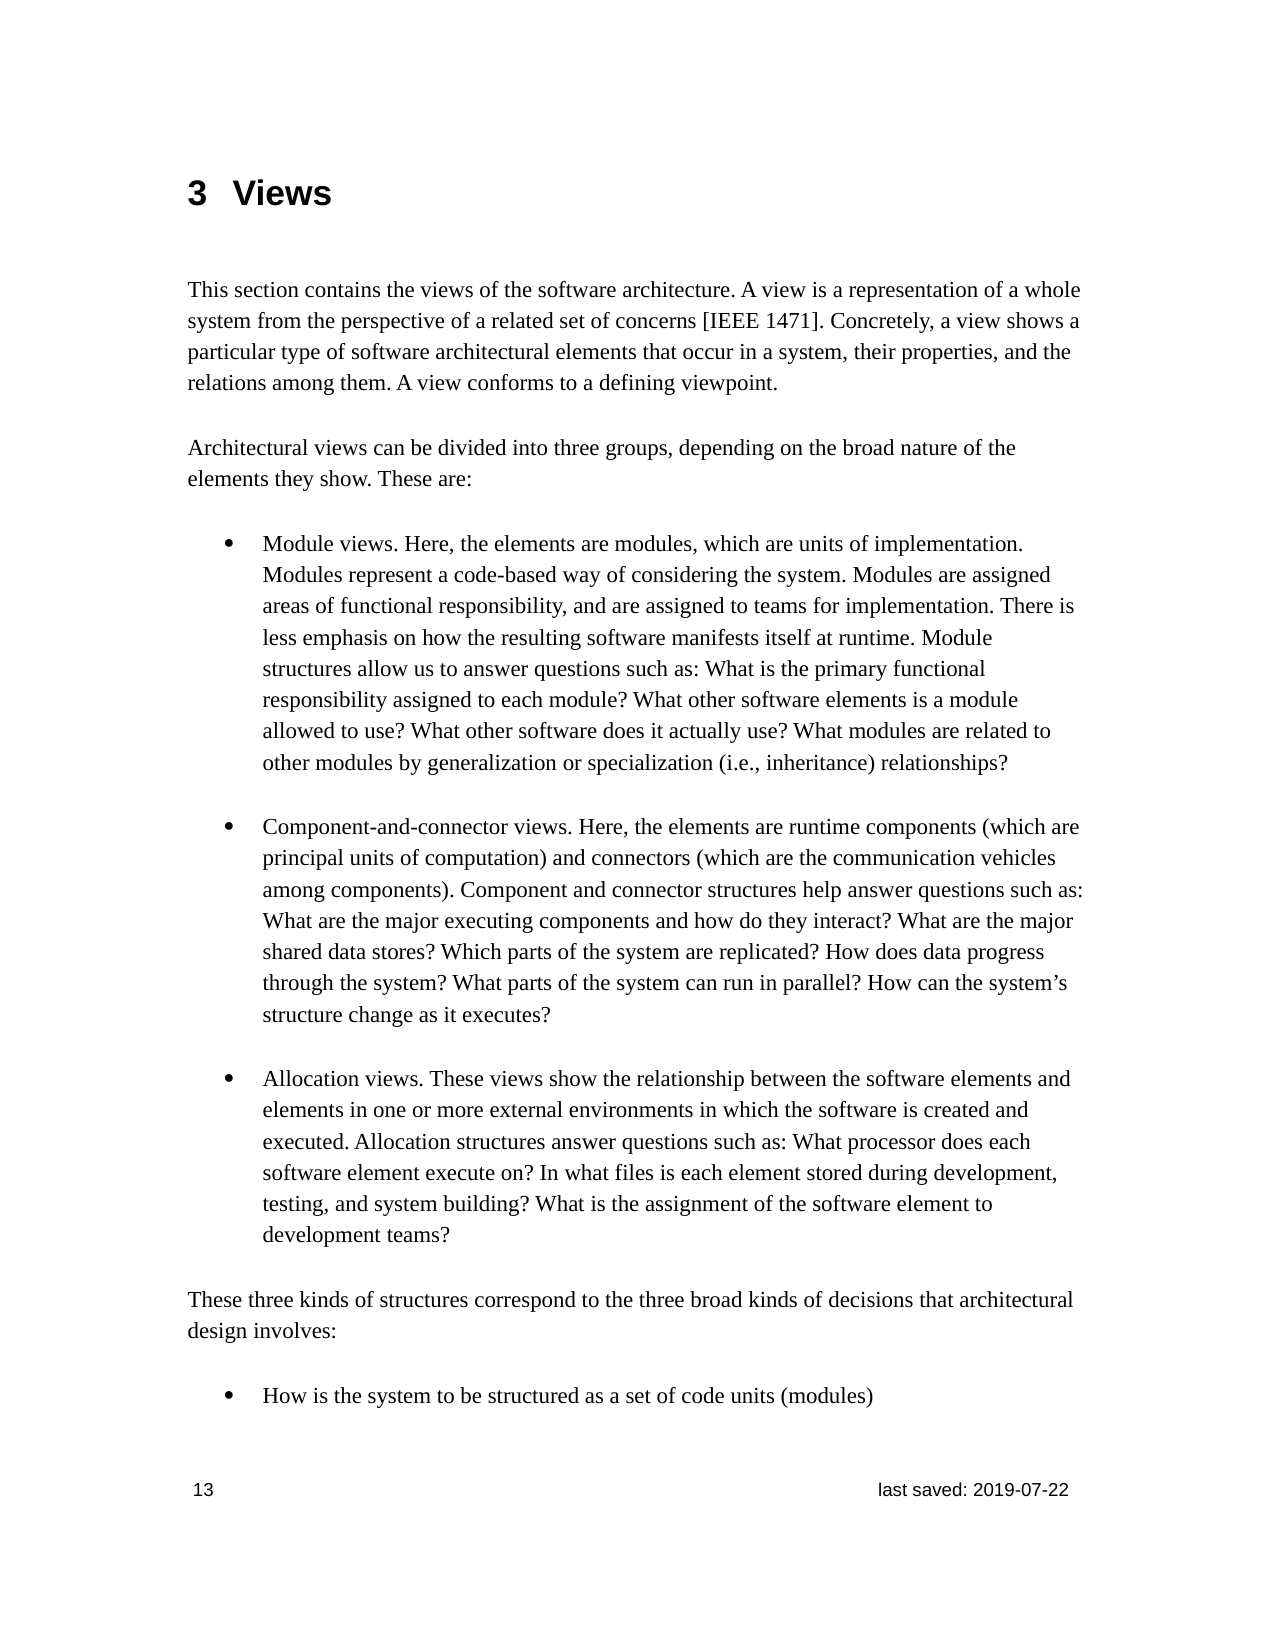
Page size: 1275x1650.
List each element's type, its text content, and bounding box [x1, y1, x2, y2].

list Module views. Here, the elements are modules, which are units of implementation. Modules represent a code-based way of considering the system. Modules are assigned areas of functional responsibility, and are assigned to teams for implementation. There is less emphasis on how the resulting software manifests itself at runtime. Module structures allow us to answer questions such as: What is the primary functional responsibility assigned to each module? What other software elements is a module allowed to use? What other software does it actually use? What modules are related to other modules by generalization or specialization (i.e., inheritance) relationships? [225, 525, 1087, 775]
subtitle Views [187, 156, 1087, 212]
text This section contains the views of the software architecture. A view is a representation of a whole system from the perspective of a related set of concerns [IEEE 1471]. Concretely, a view shows a particular type of software architectural elements that occur in a system, their properties, and the relations among them. A view conforms to a defining viewpoint. [187, 271, 1087, 396]
text These three kinds of structures correspond to the three broad kinds of decisions that architectural design involves: [187, 1281, 1087, 1344]
list How is the system to be structured as a set of code units (modules) [225, 1377, 1087, 1408]
list Allocation views. These views show the relationship between the software elements and elements in one or more external environments in which the software is created and executed. Allocation structures answer questions such as: What processor does each software element execute on? In what files is each element stored during development, testing, and system building? What is the assignment of the software element to development teams? [225, 1060, 1087, 1248]
list Component-and-connector views. Here, the elements are runtime components (which are principal units of computation) and connectors (which are the communication vehicles among components). Component and connector structures help answer questions such as: What are the major executing components and how do they interact? What are the major shared data stores? Which parts of the system are replicated? How does data progress through the system? What parts of the system can run in parallel? How can the system’s structure change as it executes? [225, 808, 1087, 1027]
text Architectural views can be divided into three groups, depending on the broad nature of the elements they show. These are: [187, 429, 1087, 492]
